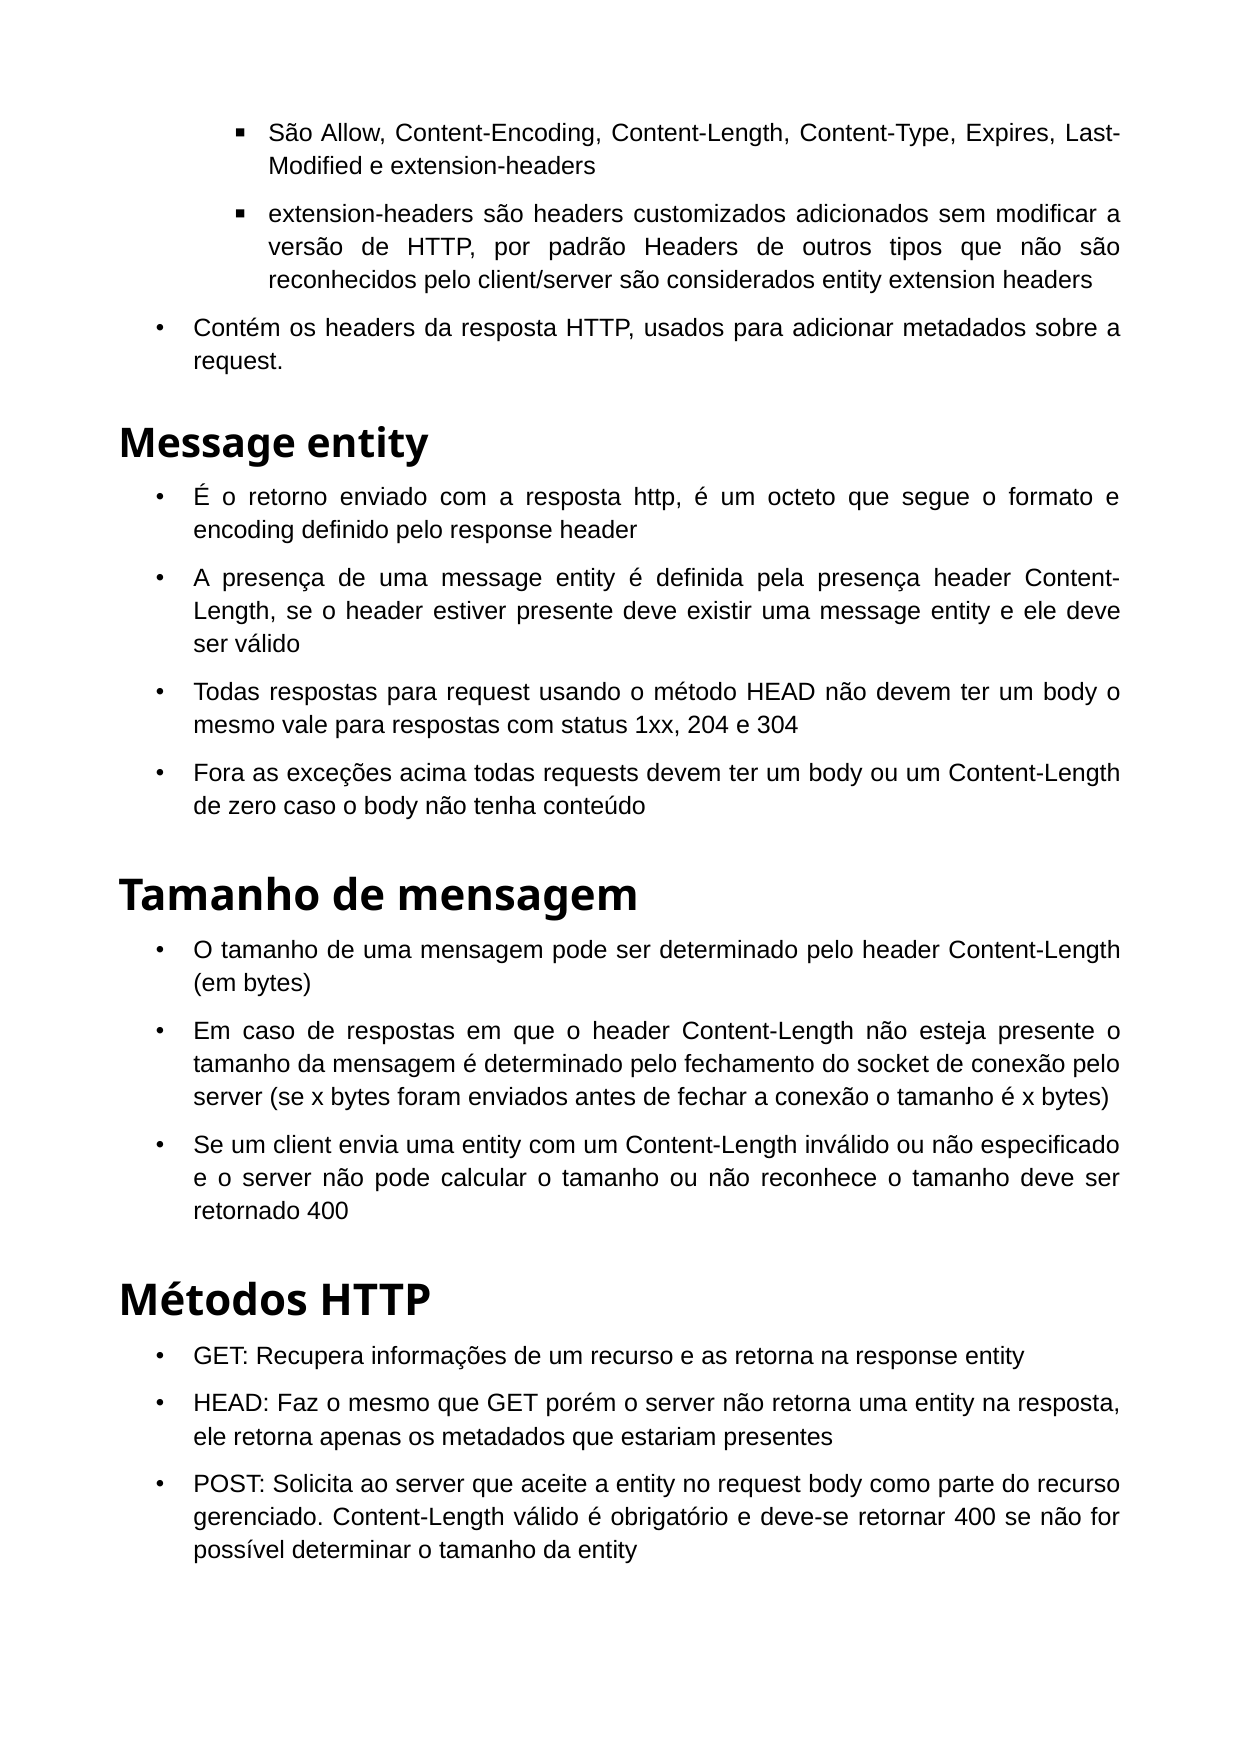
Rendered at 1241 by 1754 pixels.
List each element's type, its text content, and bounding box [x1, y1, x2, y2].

list Em caso de respostas em que o header Content-Length não esteja presente o tamanho da mensagem é determinado pelo fechamento do socket de conexão pelo server (se x bytes foram enviados antes de fechar a conexão o tamanho é x bytes) [156, 1016, 1122, 1111]
list É o retorno enviado com a resposta http, é um octeto que segue o formato e encoding definido pelo response header [156, 482, 1122, 544]
list Todas respostas para request usando o método HEAD não devem ter um body o mesmo vale para respostas com status 1xx, 204 e 304 [156, 677, 1122, 739]
list HEAD: Faz o mesmo que GET porém o server não retorna uma entity na resposta, ele retorna apenas os metadados que estariam presentes [156, 1388, 1122, 1450]
subtitle Métodos HTTP [118, 1268, 1122, 1328]
list Fora as exceções acima todas requests devem ter um body ou um Content-Length de zero caso o body não tenha conteúdo [156, 757, 1122, 819]
list O tamanho de uma mensagem pode ser determinado pelo header Content-Length (em bytes) [156, 935, 1122, 997]
list extension-headers são headers customizados adicionados sem modificar a versão de HTTP, por padrão Headers de outros tipos que não são reconhecidos pelo client/server são considerados entity extension headers [231, 199, 1122, 294]
list São Allow, Content-Encoding, Content-Length, Content-Type, Expires, Last-Modified e extension-headers [231, 118, 1122, 180]
list GET: Recupera informações de um recurso e as retorna na response entity [156, 1341, 1122, 1369]
subtitle Tamanho de mensagem [118, 863, 1122, 923]
list Se um client envia uma entity com um Content-Length inválido ou não especificado e o server não pode calcular o tamanho ou não reconhece o tamanho deve ser retornado 400 [156, 1130, 1122, 1225]
subtitle Message entity [118, 414, 1122, 470]
list Contém os headers da resposta HTTP, usados para adicionar metadados sobre a request. [156, 313, 1122, 374]
list A presença de uma message entity é definida pela presença header Content-Length, se o header estiver presente deve existir uma message entity e ele deve ser válido [156, 563, 1122, 658]
list POST: Solicita ao server que aceite a entity no request body como parte do recurso gerenciado. Content-Length válido é obrigatório e deve-se retornar 400 se não for possível determinar o tamanho da entity [156, 1469, 1122, 1564]
